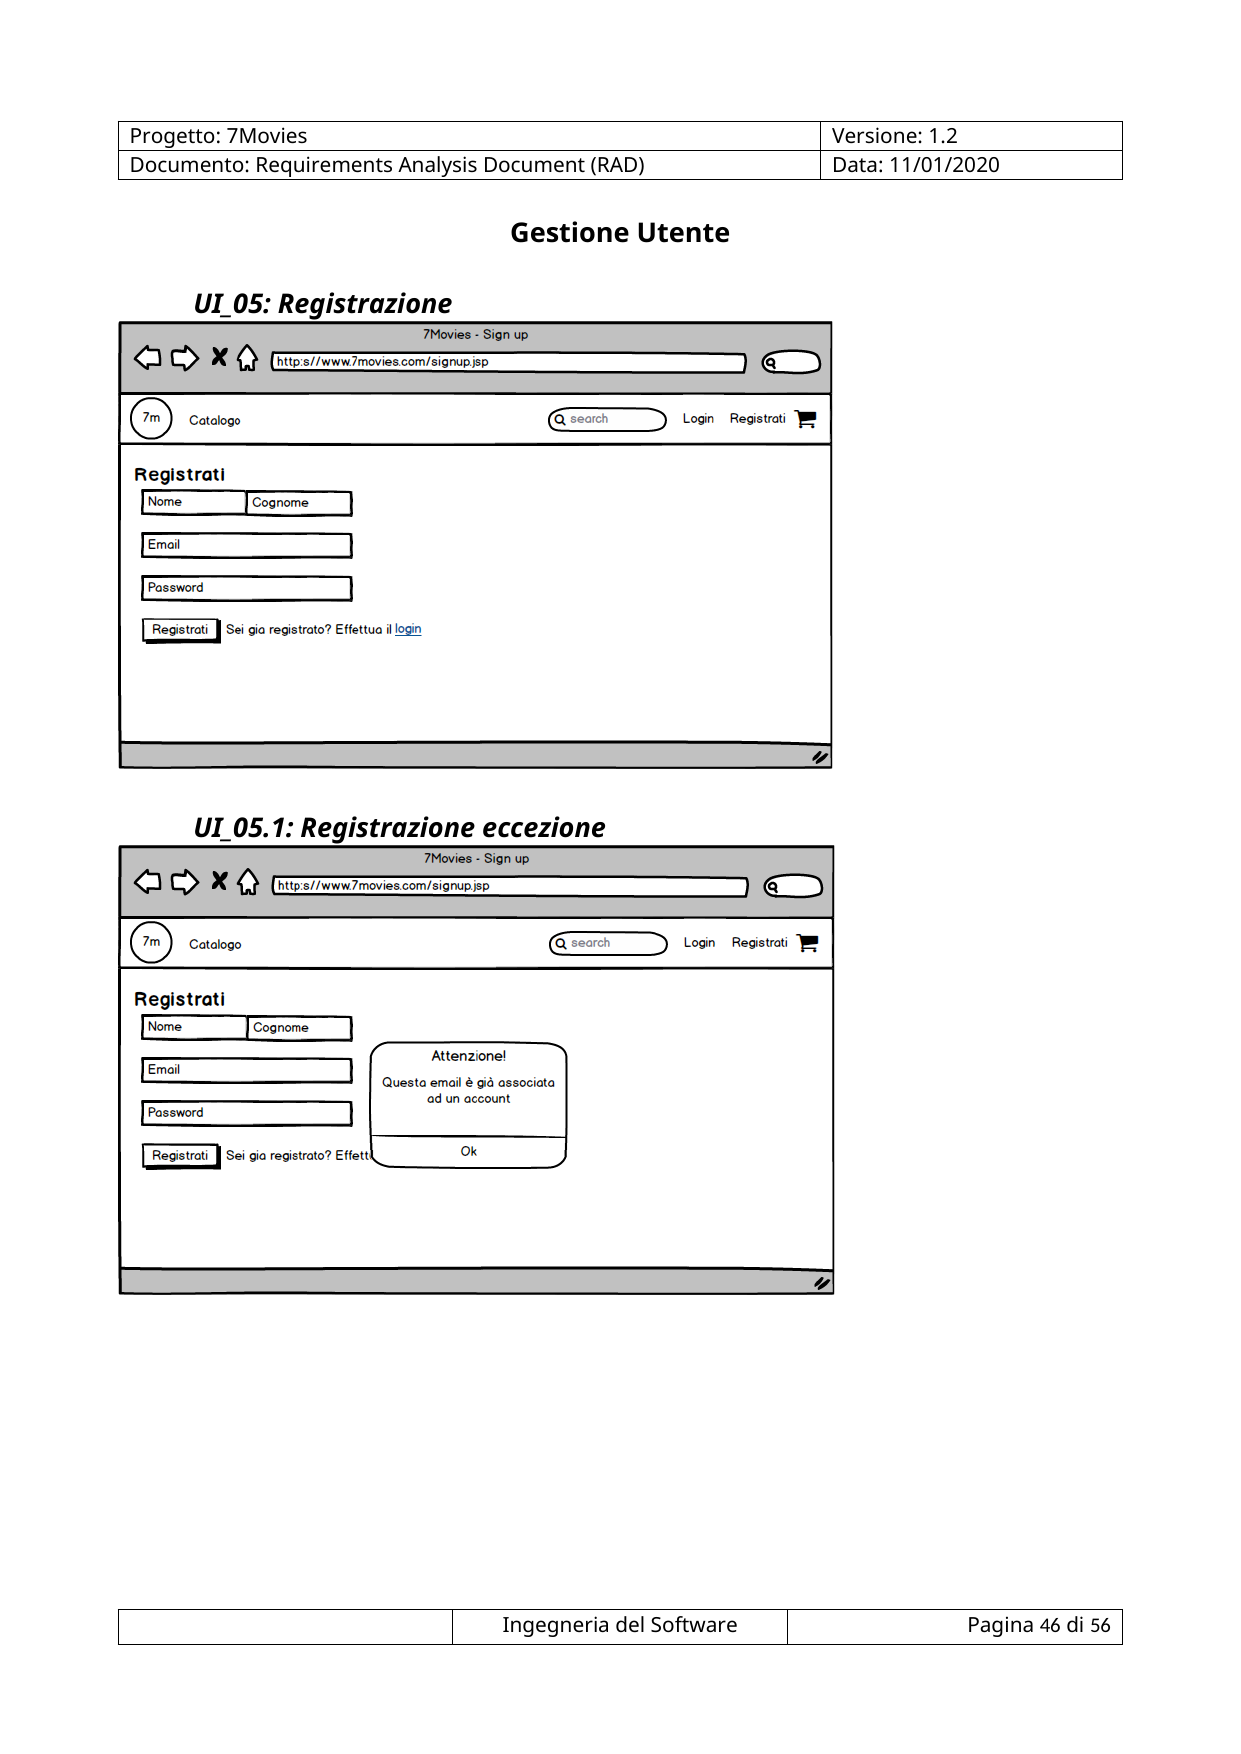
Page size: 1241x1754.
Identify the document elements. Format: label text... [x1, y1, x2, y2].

text Gestione Utente [118, 214, 1122, 251]
text UI_05.1: Registrazione eccezione [118, 809, 1122, 846]
picture [118, 845, 835, 1295]
text UI_05: Registrazione [193, 284, 1122, 321]
picture [118, 321, 833, 769]
